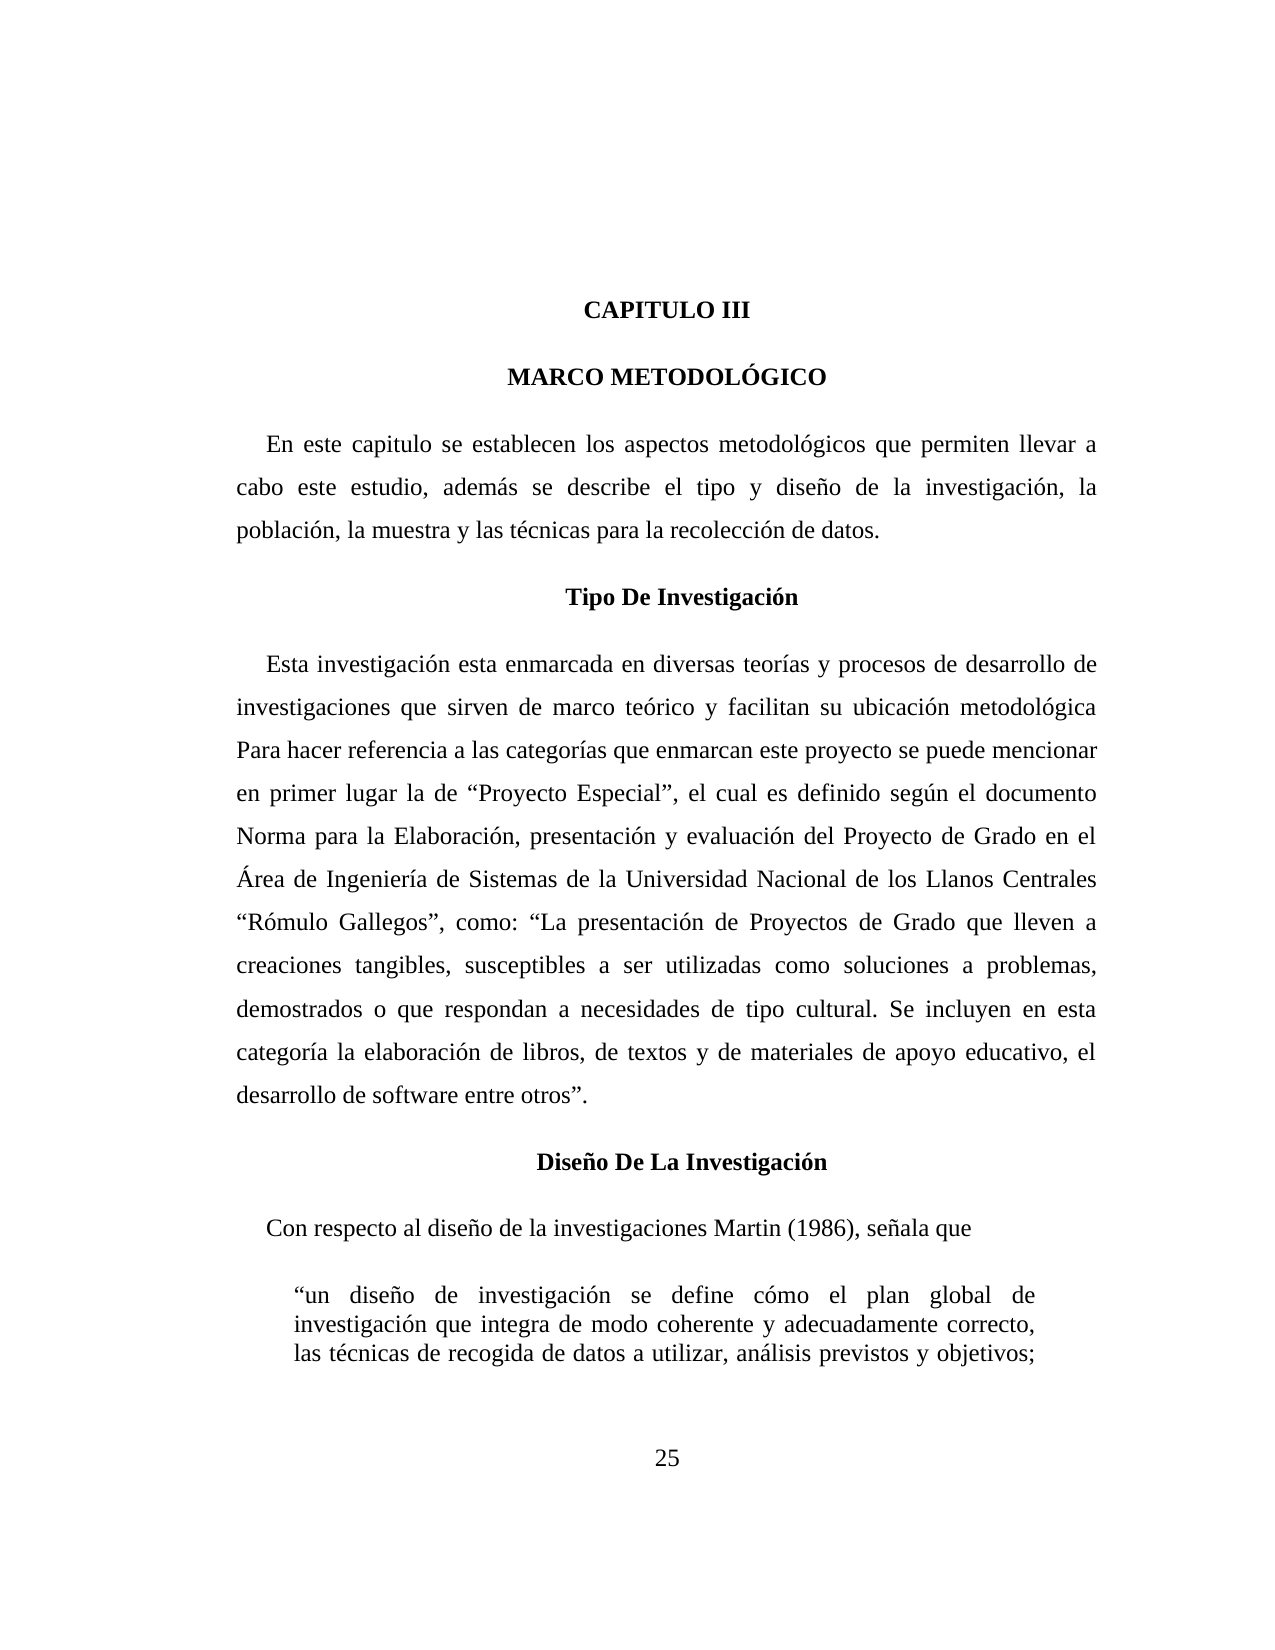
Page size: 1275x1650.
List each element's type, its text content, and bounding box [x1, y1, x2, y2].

subtitle MARCO METODOLÓGICO [236, 362, 1098, 391]
subtitle Tipo De Investigación [236, 582, 1098, 611]
text Esta investigación esta enmarcada en diversas teorías y procesos de desarrollo de investigaciones que sirven de marco teórico y facilitan su ubicación metodológica Para hacer referencia a las categorías que enmarcan este proyecto se puede mencionar en primer lugar la de “Proyecto Especial”, el cual es definido según el documento Norma para la Elaboración, presentación y evaluación del Proyecto de Grado en el Área de Ingeniería de Sistemas de la Universidad Nacional de los Llanos Centrales “Rómulo Gallegos”, como: “La presentación de Proyectos de Grado que lleven a creaciones tangibles, susceptibles a ser utilizadas como soluciones a problemas, demostrados o que respondan a necesidades de tipo cultural. Se incluyen en esta categoría la elaboración de libros, de textos y de materiales de apoyo educativo, el desarrollo de software entre otros”. [236, 649, 1098, 1109]
subtitle Diseño De La Investigación [236, 1147, 1098, 1175]
text Con respecto al diseño de la investigaciones Martin (1986), señala que [236, 1213, 1098, 1242]
subtitle CAPITULO III [236, 295, 1098, 324]
text En este capitulo se establecen los aspectos metodológicos que permiten llevar a cabo este estudio, además se describe el tipo y diseño de la investigación, la población, la muestra y las técnicas para la recolección de datos. [236, 429, 1098, 544]
text “un diseño de investigación se define cómo el plan global de investigación que integra de modo coherente y adecuadamente correcto, las técnicas de recogida de datos a utilizar, análisis previstos y objetivos; [293, 1280, 1036, 1366]
